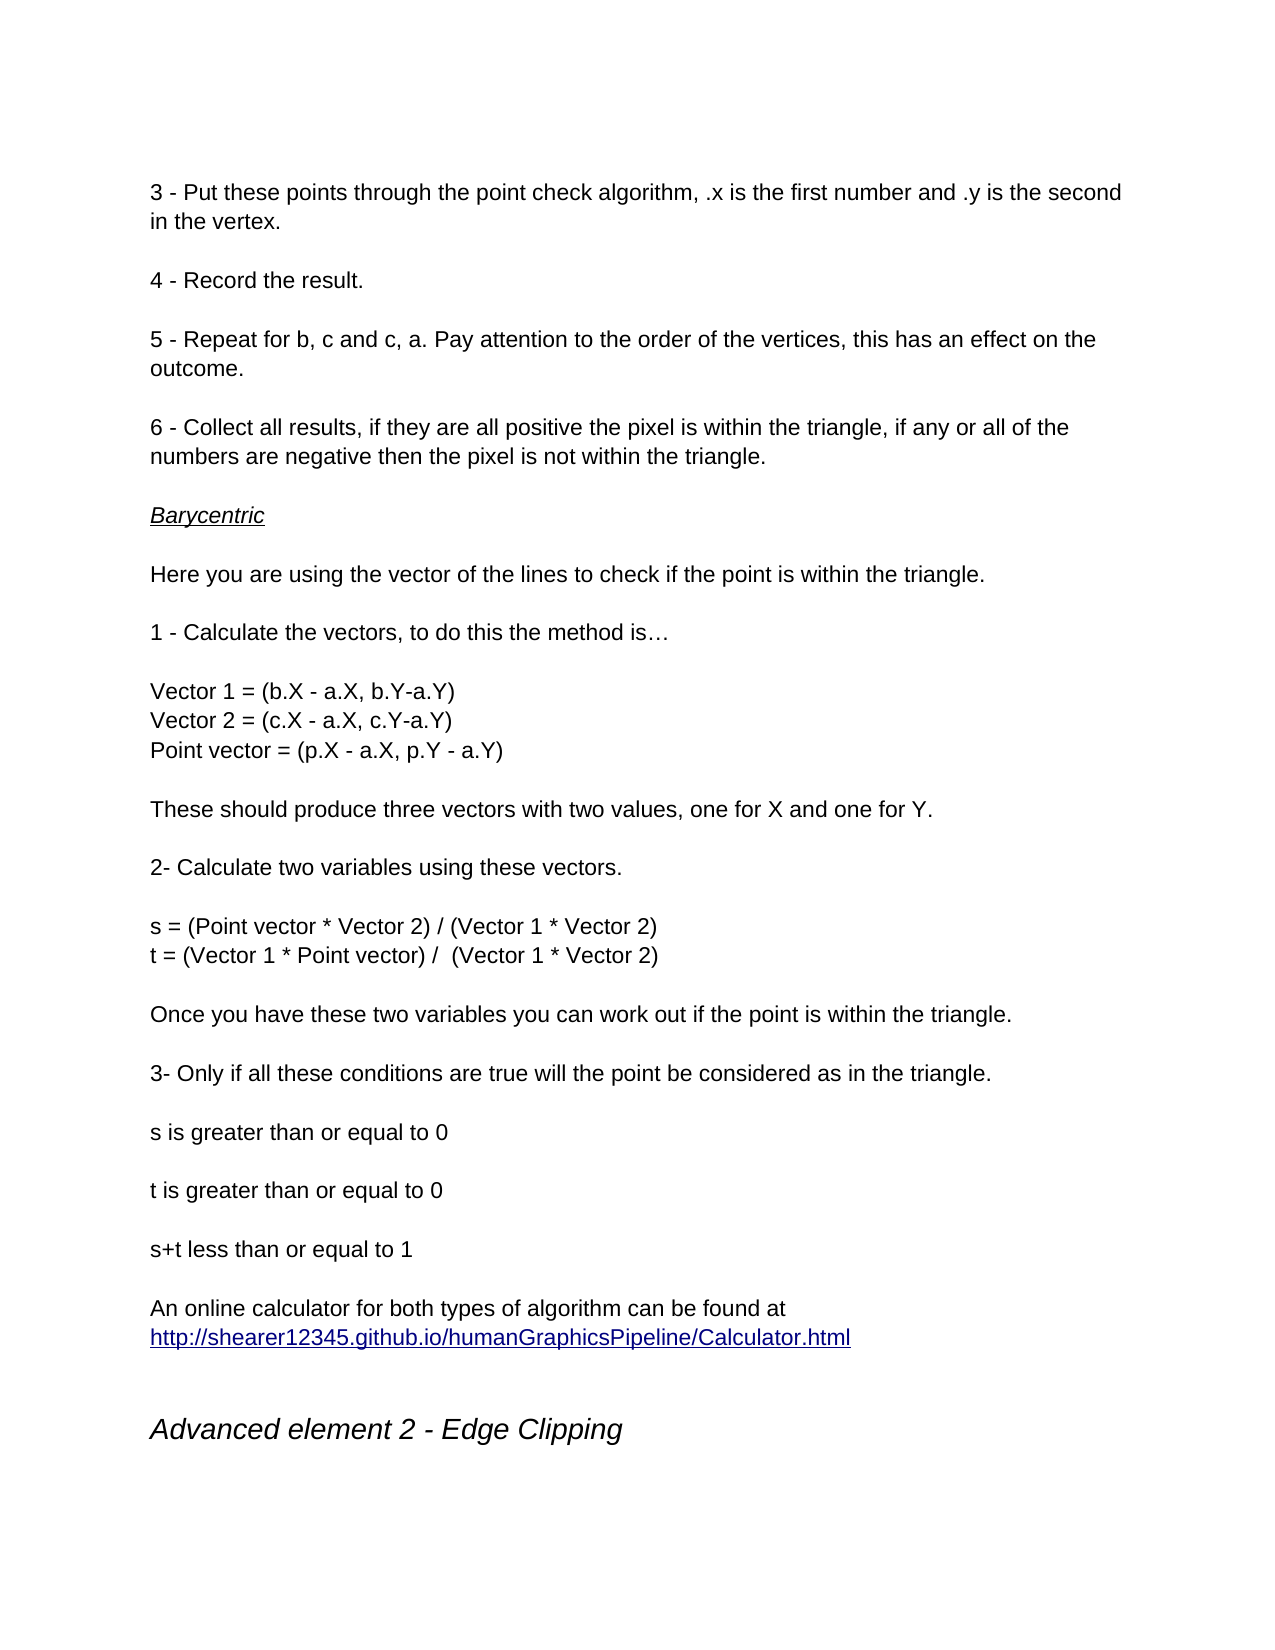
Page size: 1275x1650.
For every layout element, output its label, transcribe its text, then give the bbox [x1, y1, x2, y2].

text s+t less than or equal to 1 [150, 1237, 1125, 1262]
text s is greater than or equal to 0 [150, 1119, 1125, 1145]
text t = (Vector 1 * Point vector) / (Vector 1 * Vector 2) [150, 943, 1125, 969]
text Barycentric [150, 502, 1125, 528]
text These should produce three vectors with two values, one for X and one for Y. [150, 796, 1125, 822]
text 3 - Put these points through the point check algorithm, .x is the first number and .y is the second in the vertex. [150, 179, 1125, 234]
text Vector 1 = (b.X - a.X, b.Y-a.Y) [150, 679, 1125, 704]
text Advanced element 2 - Edge Clipping [150, 1413, 1125, 1446]
text Once you have these two variables you can work out if the point is within the triangle. [150, 1002, 1125, 1027]
text 2- Calculate two variables using these vectors. [150, 855, 1125, 881]
text Point vector = (p.X - a.X, p.Y - a.Y) [150, 737, 1125, 763]
text t is greater than or equal to 0 [150, 1178, 1125, 1204]
text s = (Point vector * Vector 2) / (Vector 1 * Vector 2) [150, 914, 1125, 939]
text Vector 2 = (c.X - a.X, c.Y-a.Y) [150, 708, 1125, 734]
text 4 - Record the result. [150, 267, 1125, 293]
text 5 - Repeat for b, c and c, a. Pay attention to the order of the vertices, this has an effect on the outcome. [150, 326, 1125, 381]
text An online calculator for both types of algorithm can be found at http://shearer12345.github.io/humanGraphicsPipeline/Calculator.html [150, 1296, 1125, 1351]
text 3- Only if all these conditions are true will the point be considered as in the triangle. [150, 1061, 1125, 1086]
text 6 - Collect all results, if they are all positive the pixel is within the triangle, if any or all of the numbers are negative then the pixel is not within the triangle. [150, 414, 1125, 469]
text Here you are using the vector of the lines to check if the point is within the triangle. [150, 561, 1125, 587]
text 1 - Calculate the vectors, to do this the method is… [150, 620, 1125, 646]
